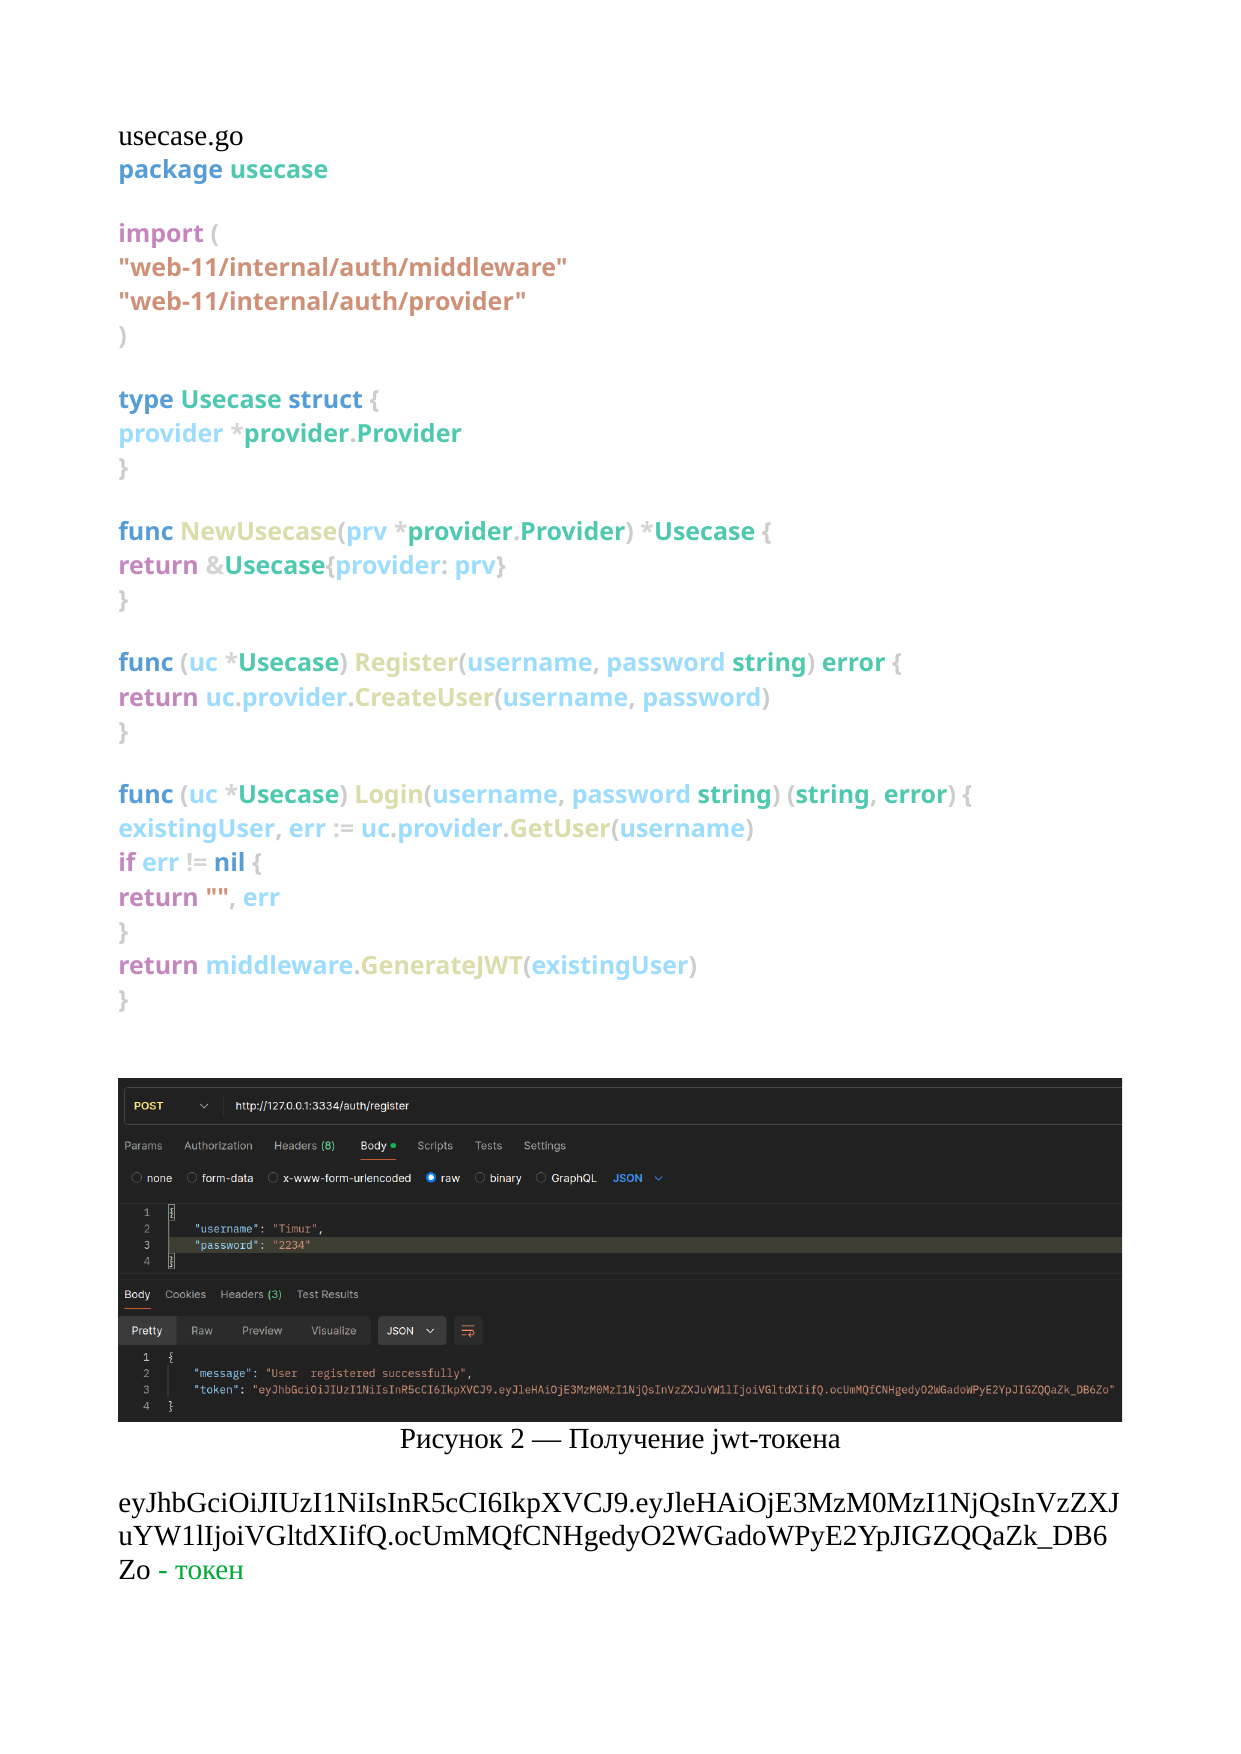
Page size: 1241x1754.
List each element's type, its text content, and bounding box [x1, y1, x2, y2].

text ) [118, 318, 1122, 352]
text eyJhbGciOiJIUzI1NiIsInR5cCI6IkpXVCJ9.eyJleHAiOjE3MzM0MzI1NjQsInVzZXJuYW1lIjoiVGltdXIifQ.ocUmMQfCNHgedyO2WGadoWPyE2YpJIGZQQaZk_DB6Zo - токен [118, 1485, 1122, 1586]
text } [118, 713, 1122, 747]
text provider *provider.Provider [118, 415, 1122, 449]
text if err != nil { [118, 845, 1122, 879]
text return uc.provider.CreateUser(username, password) [118, 679, 1122, 713]
text type Usecase struct { [118, 381, 1122, 415]
text func NewUsecase(prv *provider.Provider) *Usecase { [118, 513, 1122, 547]
text "web-11/internal/auth/provider" [118, 283, 1122, 318]
text return &Usecase{provider: prv} [118, 547, 1122, 581]
text func (uc *Usecase) Register(username, password string) error { [118, 645, 1122, 679]
text import ( [118, 215, 1122, 249]
text } [118, 581, 1122, 615]
text } [118, 981, 1122, 1015]
text usecase.go [118, 118, 1122, 152]
text } [118, 449, 1122, 483]
text return "", err [118, 879, 1122, 913]
text existingUser, err := uc.provider.GetUser(username) [118, 811, 1122, 845]
picture [118, 1078, 1123, 1422]
text "web-11/internal/auth/middleware" [118, 249, 1122, 283]
text } [118, 913, 1122, 947]
text package usecase [118, 152, 1122, 186]
text Рисунок 2 — Получение jwt-токена [118, 1422, 1122, 1455]
text func (uc *Usecase) Login(username, password string) (string, error) { [118, 777, 1122, 811]
text return middleware.GenerateJWT(existingUser) [118, 947, 1122, 981]
